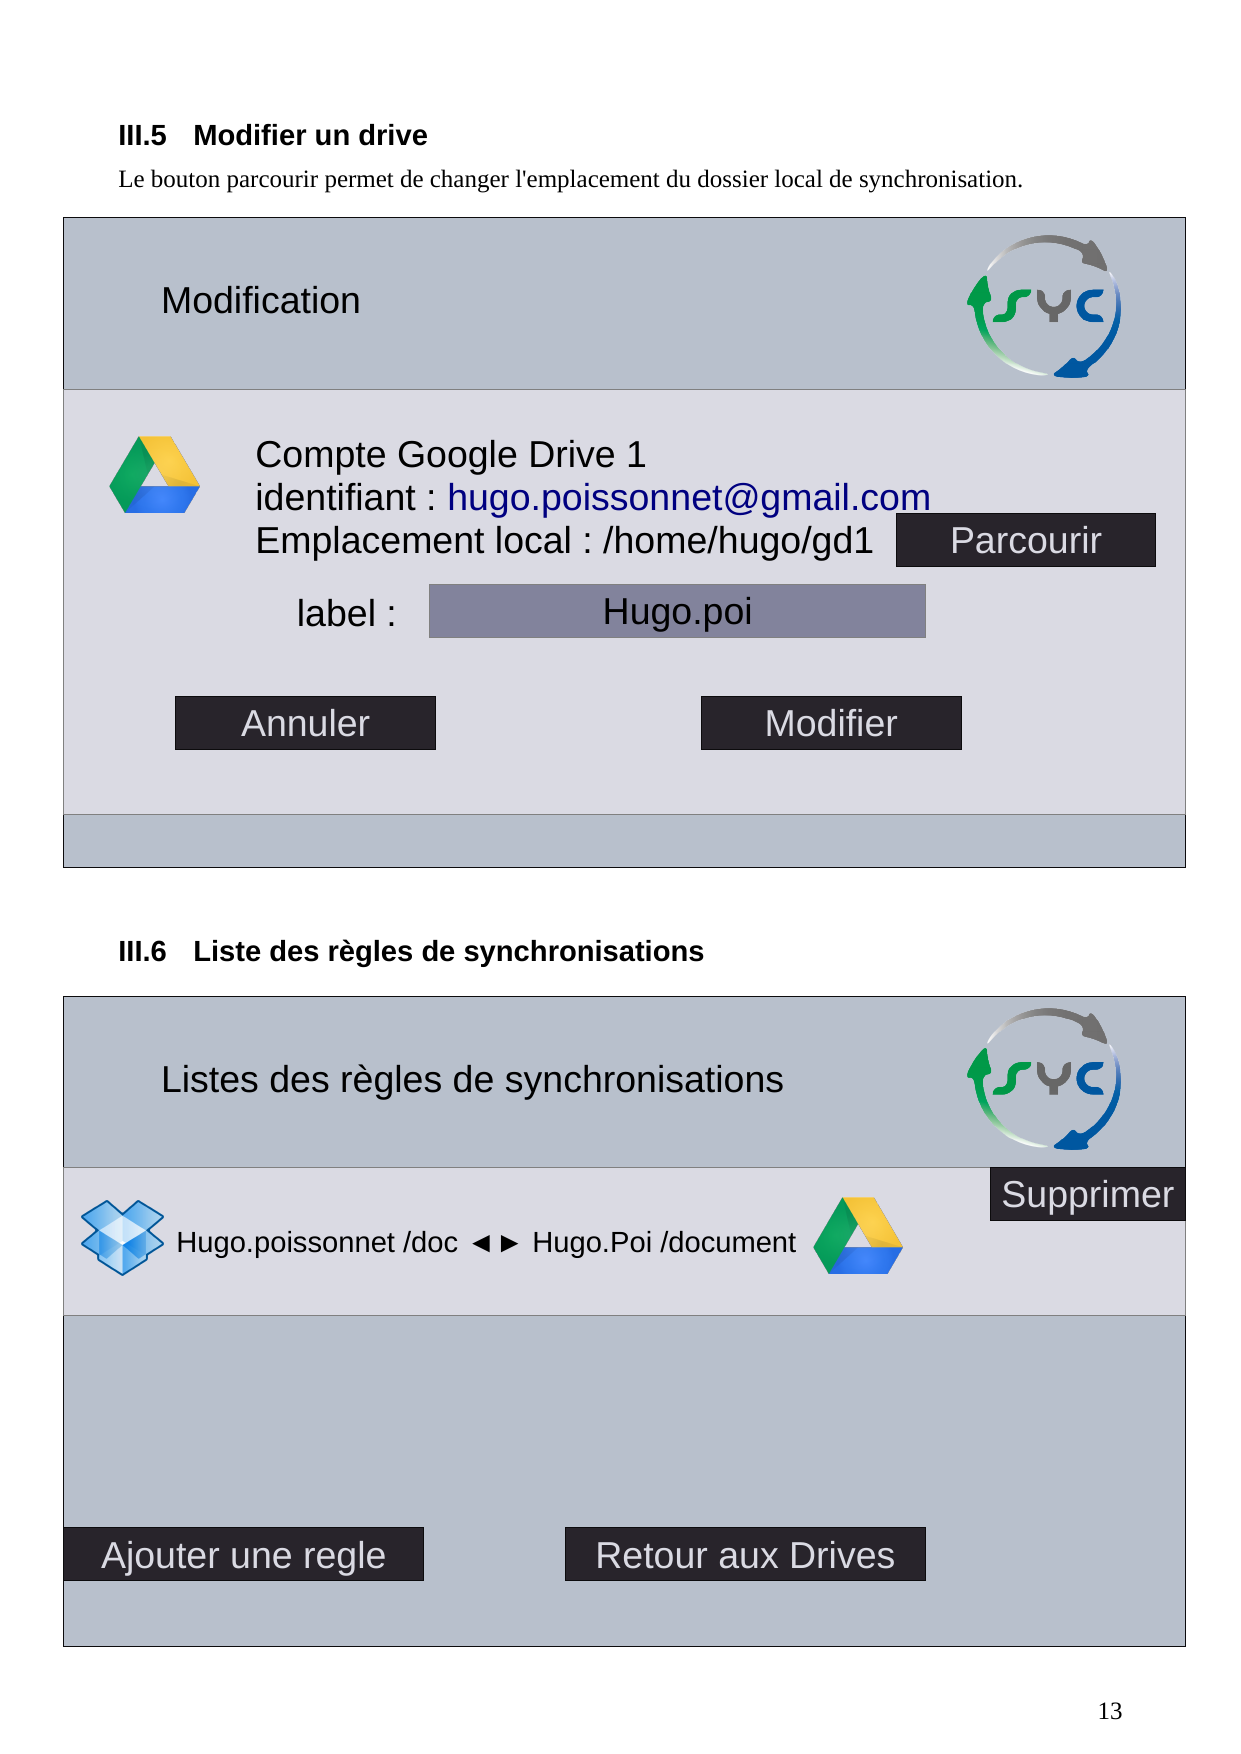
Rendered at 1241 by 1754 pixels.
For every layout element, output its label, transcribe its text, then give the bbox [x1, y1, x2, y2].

subtitle Liste des règles de synchronisations [118, 934, 1122, 968]
picture [109, 430, 200, 519]
picture [813, 1191, 903, 1280]
picture [81, 1196, 164, 1280]
text Le bouton parcourir permet de changer l'emplacement du dossier local de synchronisation. [118, 164, 1122, 193]
subtitle Modifier un drive [118, 118, 1122, 152]
picture [967, 1008, 1121, 1150]
picture [967, 235, 1121, 378]
